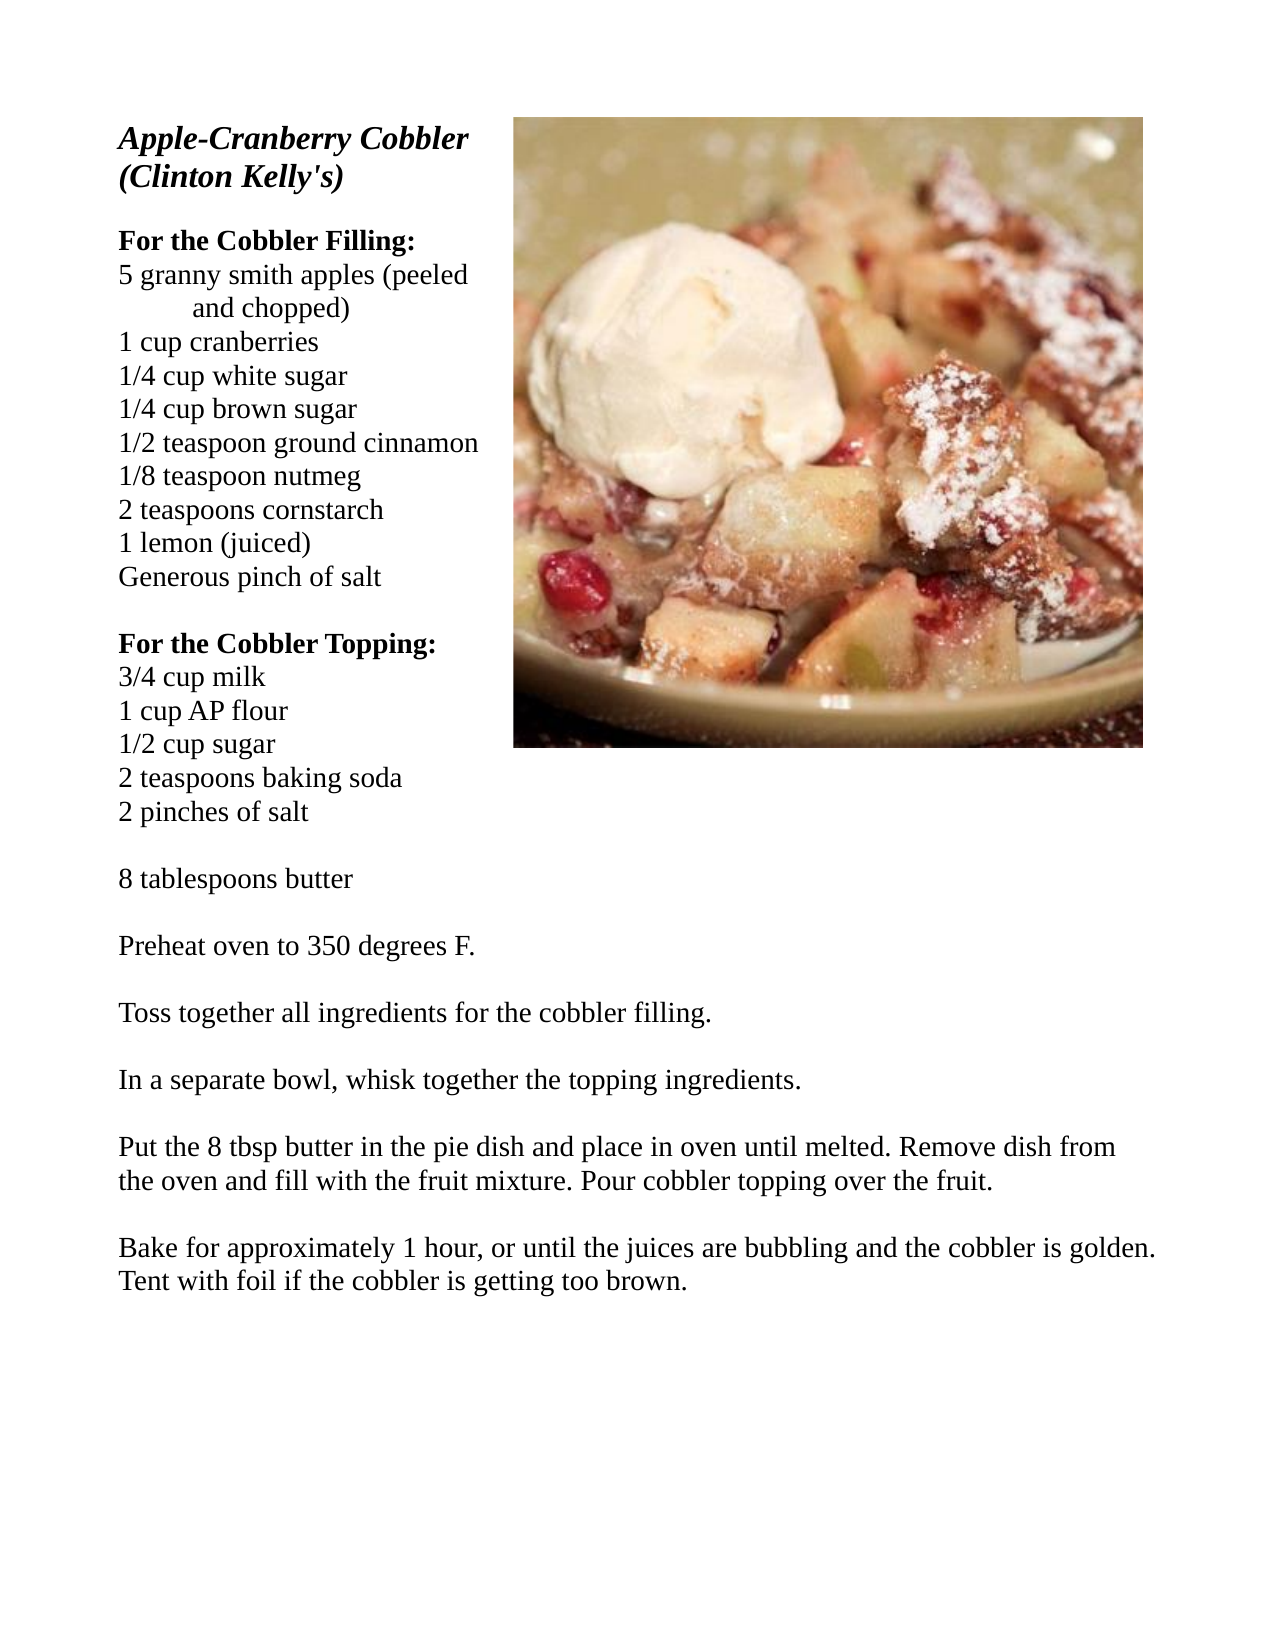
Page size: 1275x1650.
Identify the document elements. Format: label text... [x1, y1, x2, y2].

text 2 teaspoons baking soda [118, 760, 1157, 794]
text Put the 8 tbsp butter in the pie dish and place in oven until melted. Remove dish from the oven and fill with the fruit mixture. Pour cobbler topping over the fruit. [118, 1129, 1157, 1196]
text 1 lemon (juiced) [118, 525, 513, 559]
text Apple-Cranberry Cobbler (Clinton Kelly's) [118, 118, 513, 195]
text Generous pinch of salt [118, 559, 513, 592]
text Bake for approximately 1 hour, or until the juices are bubbling and the cobbler is golden. Tent with foil if the cobbler is getting too brown. [118, 1230, 1157, 1297]
text [1143, 458, 1157, 492]
text [1143, 492, 1157, 525]
text 2 pinches of salt [118, 794, 1157, 827]
text [1143, 118, 1157, 195]
text 1/8 teaspoon nutmeg [118, 458, 513, 492]
text [1143, 391, 1157, 425]
text [1143, 659, 1157, 693]
text In a separate bowl, whisk together the topping ingredients. [118, 1062, 1157, 1096]
text 1 cup AP flour [118, 693, 513, 727]
text [1143, 324, 1157, 358]
text 1/2 teaspoon ground cinnamon [118, 425, 513, 458]
text [1143, 693, 1157, 727]
text For the Cobbler Filling: [118, 223, 513, 257]
text [1143, 559, 1157, 592]
text Preheat oven to 350 degrees F. [118, 928, 1157, 961]
text 1/4 cup white sugar [118, 358, 513, 391]
text 2 teaspoons cornstarch [118, 492, 513, 525]
text [1143, 257, 1157, 324]
text 1/4 cup brown sugar [118, 391, 513, 425]
text 8 tablespoons butter [118, 861, 1157, 894]
text 1/2 cup sugar [118, 727, 1157, 760]
text For the Cobbler Topping: [118, 626, 513, 659]
text 1 cup cranberries [118, 324, 513, 358]
text 5 granny smith apples (peeled and chopped) [118, 257, 513, 324]
text Toss together all ingredients for the cobbler filling. [118, 995, 1157, 1028]
picture [513, 117, 1143, 748]
text [1143, 358, 1157, 391]
text [1143, 525, 1157, 559]
text 3/4 cup milk [118, 659, 513, 693]
